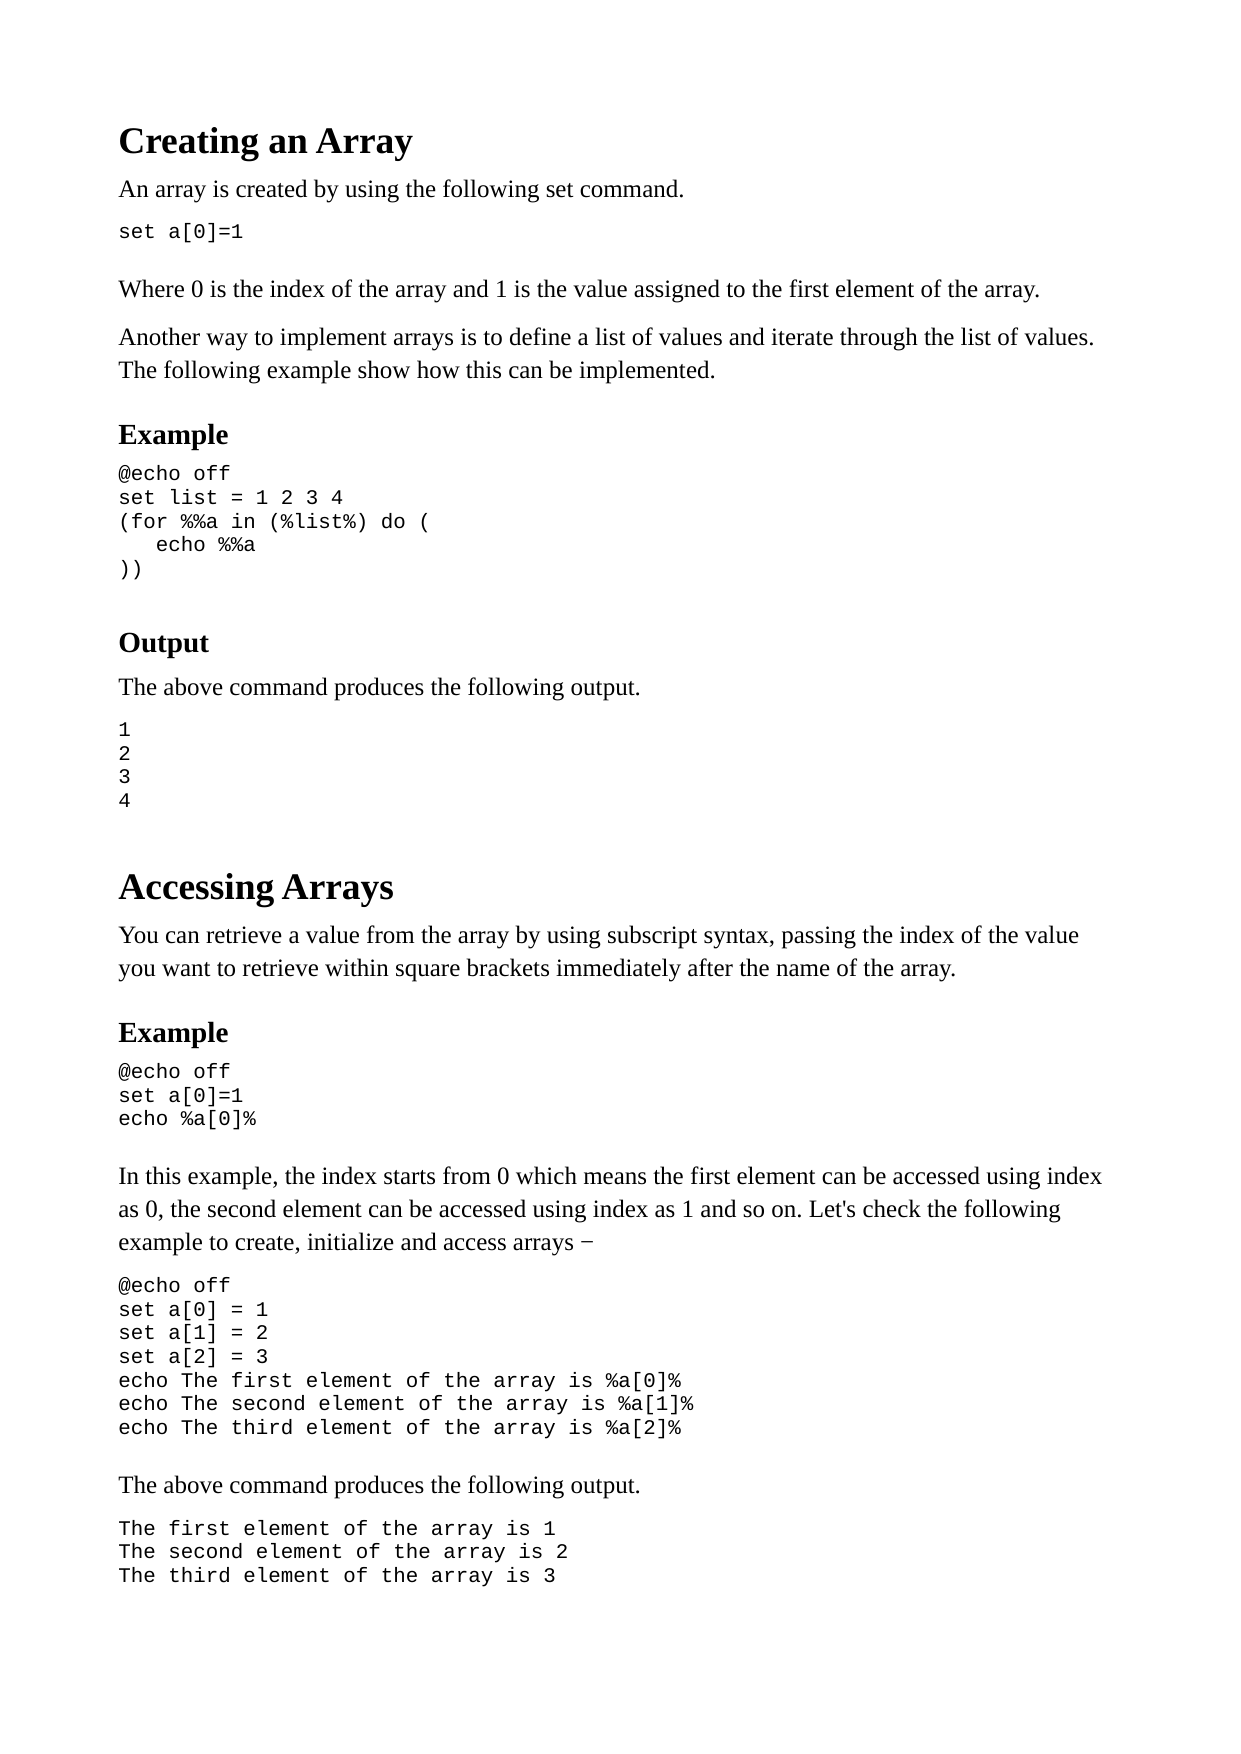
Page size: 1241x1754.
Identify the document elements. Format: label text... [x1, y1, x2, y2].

text In this example, the index starts from 0 which means the first element can be accessed using index as 0, the second element can be accessed using index as 1 and so on. Let's check the following example to create, initialize and access arrays − [118, 1161, 1122, 1256]
text echo The third element of the array is %a[2]% [118, 1417, 1122, 1441]
text echo The first element of the array is %a[0]% [118, 1370, 1122, 1393]
text set a[2] = 3 [118, 1346, 1122, 1370]
text set a[1] = 2 [118, 1322, 1122, 1346]
text @echo off [118, 1275, 1122, 1299]
text 1 [118, 719, 1122, 743]
subtitle Example [118, 1015, 1122, 1048]
subtitle Output [118, 626, 1122, 659]
subtitle Example [118, 417, 1122, 451]
text @echo off [118, 1061, 1122, 1085]
text The second element of the array is 2 [118, 1541, 1122, 1565]
text The first element of the array is 1 [118, 1518, 1122, 1541]
text set a[0]=1 [118, 221, 1122, 245]
text )) [118, 558, 1122, 582]
subtitle Accessing Arrays [118, 864, 1122, 907]
text echo %a[0]% [118, 1108, 1122, 1132]
text set list = 1 2 3 4 [118, 487, 1122, 511]
subtitle Creating an Array [118, 118, 1122, 161]
text Another way to implement arrays is to define a list of values and iterate through the list of values. The following example show how this can be implemented. [118, 322, 1122, 384]
text 2 [118, 743, 1122, 767]
text echo %%a [118, 534, 1122, 558]
text Where 0 is the index of the array and 1 is the value assigned to the first element of the array. [118, 274, 1122, 303]
text 3 [118, 767, 1122, 790]
text @echo off [118, 463, 1122, 487]
text echo The second element of the array is %a[1]% [118, 1393, 1122, 1417]
text set a[0] = 1 [118, 1299, 1122, 1322]
text The above command produces the following output. [118, 1470, 1122, 1499]
text (for %%a in (%list%) do ( [118, 511, 1122, 534]
text set a[0]=1 [118, 1085, 1122, 1108]
text You can retrieve a value from the array by using subscript syntax, passing the index of the value you want to retrieve within square brackets immediately after the name of the array. [118, 920, 1122, 982]
text An array is created by using the following set command. [118, 174, 1122, 202]
text The third element of the array is 3 [118, 1565, 1122, 1589]
text 4 [118, 790, 1122, 814]
text The above command produces the following output. [118, 672, 1122, 700]
